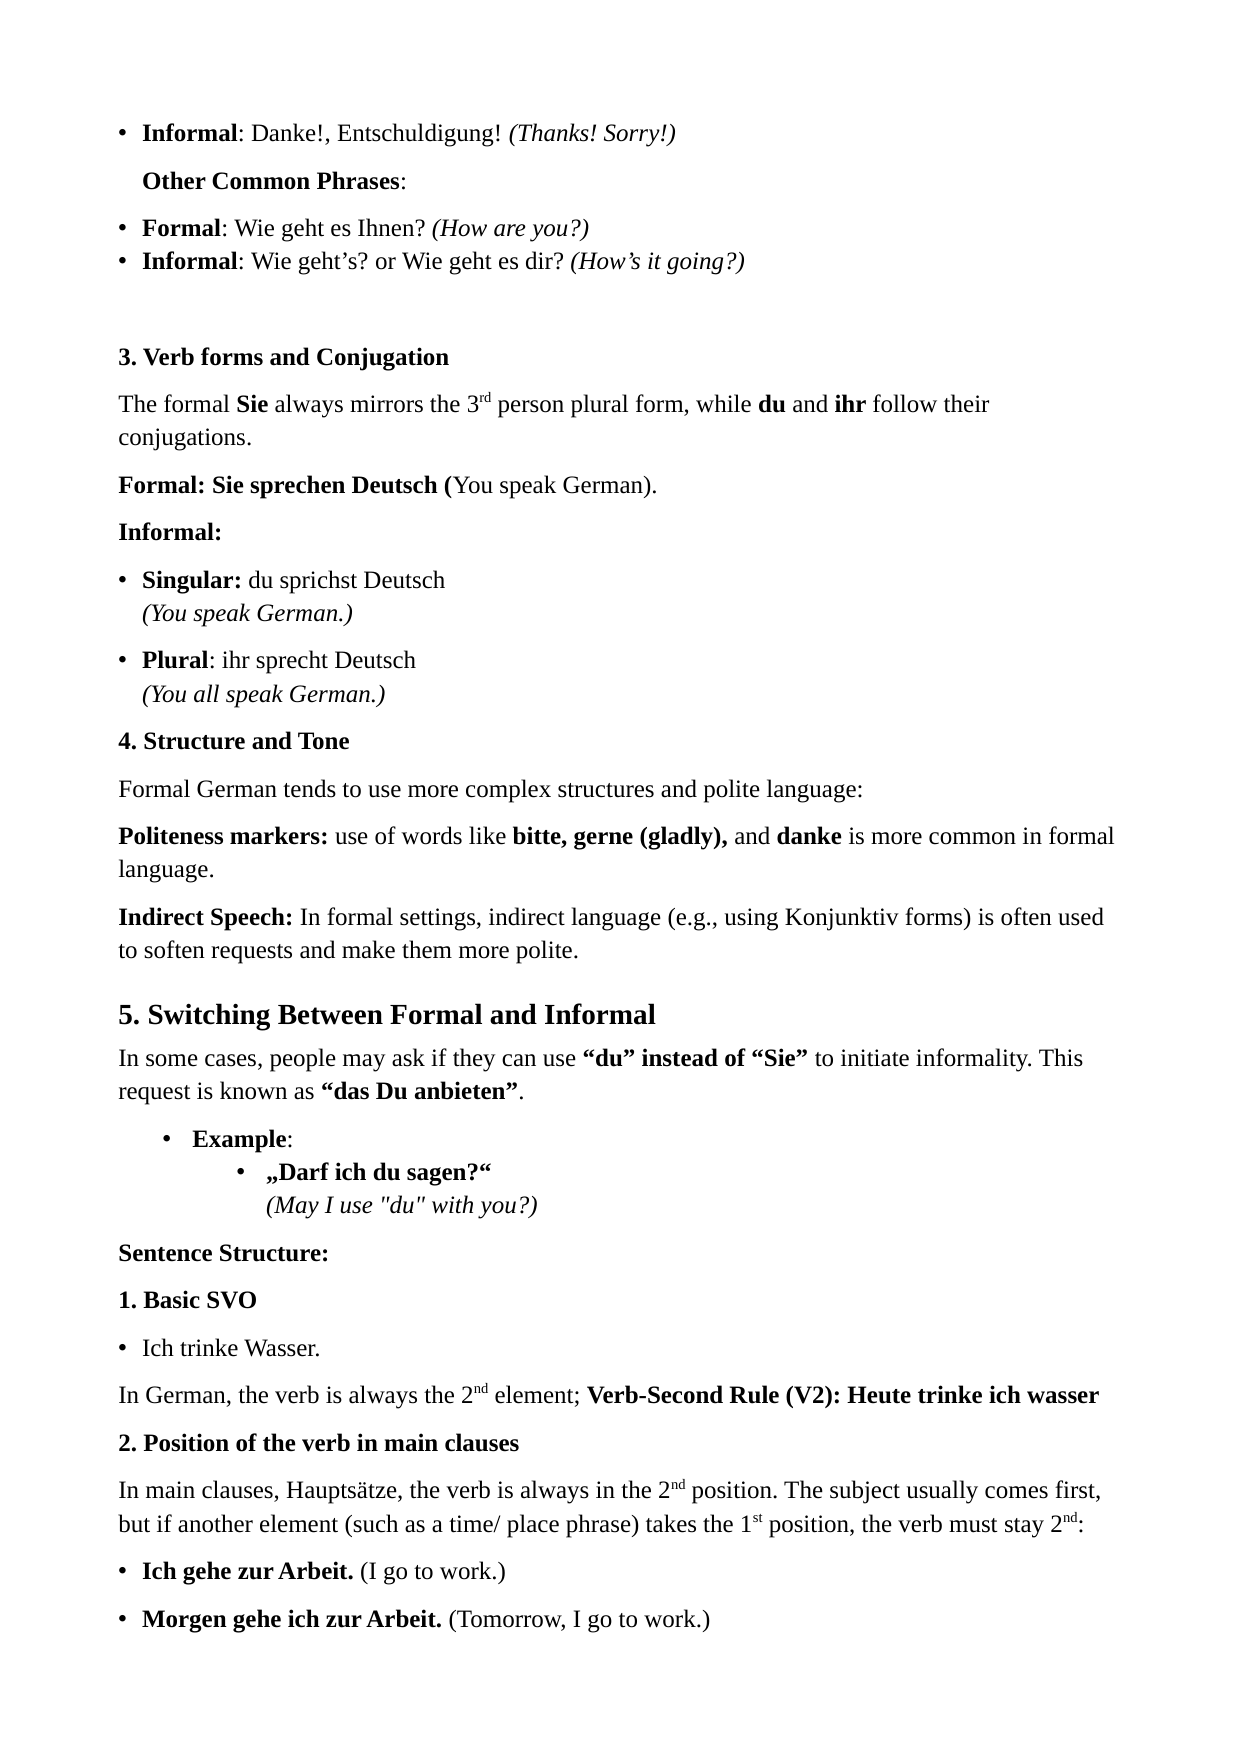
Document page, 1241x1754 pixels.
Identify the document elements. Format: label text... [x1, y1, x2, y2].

subtitle 5. Switching Between Formal and Informal [118, 997, 1122, 1031]
list Plural: ihr sprecht Deutsch (You all speak German.) [118, 646, 1122, 707]
text 1. Basic SVO [118, 1285, 1122, 1314]
list Other Common Phrases: [118, 166, 1122, 194]
text Politeness markers: use of words like bitte, gerne (gladly), and danke is more common in formal language. [118, 821, 1122, 883]
list Informal: Wie geht’s? or Wie geht es dir? (How’s it going?) [118, 246, 1122, 275]
list Example: [162, 1124, 1122, 1153]
text 4. Structure and Tone [118, 726, 1122, 755]
list Ich trinke Wasser. [118, 1333, 1122, 1362]
text 2. Position of the verb in main clauses [118, 1428, 1122, 1457]
list Ich gehe zur Arbeit. (I go to work.) [118, 1556, 1122, 1585]
list Informal: Danke!, Entschuldigung! (Thanks! Sorry!) [118, 118, 1122, 147]
text In some cases, people may ask if they can use “du” instead of “Sie” to initiate informality. This request is known as “das Du anbieten”. [118, 1043, 1122, 1105]
text In main clauses, Hauptsätze, the verb is always in the 2nd position. The subject usually comes first, but if another element (such as a time/ place phrase) takes the 1st position, the verb must stay 2nd: [118, 1476, 1122, 1537]
text Informal: [118, 517, 1122, 546]
text Formal German tends to use more complex structures and polite language: [118, 774, 1122, 803]
list Singular: du sprichst Deutsch (You speak German.) [118, 565, 1122, 627]
text The formal Sie always mirrors the 3rd person plural form, while du and ihr follow their conjugations. [118, 389, 1122, 451]
list „Darf ich du sagen?“ (May I use "du" with you?) [236, 1157, 1122, 1219]
text Indirect Speech: In formal settings, indirect language (e.g., using Konjunktiv forms) is often used to soften requests and make them more polite. [118, 902, 1122, 964]
text 3. Verb forms and Conjugation [118, 342, 1122, 370]
text Sentence Structure: [118, 1238, 1122, 1266]
text In German, the verb is always the 2nd element; Verb-Second Rule (V2): Heute trinke ich wasser [118, 1380, 1122, 1409]
list Formal: Wie geht es Ihnen? (How are you?) [118, 213, 1122, 242]
text Formal: Sie sprechen Deutsch (You speak German). [118, 470, 1122, 498]
list Morgen gehe ich zur Arbeit. (Tomorrow, I go to work.) [118, 1604, 1122, 1633]
